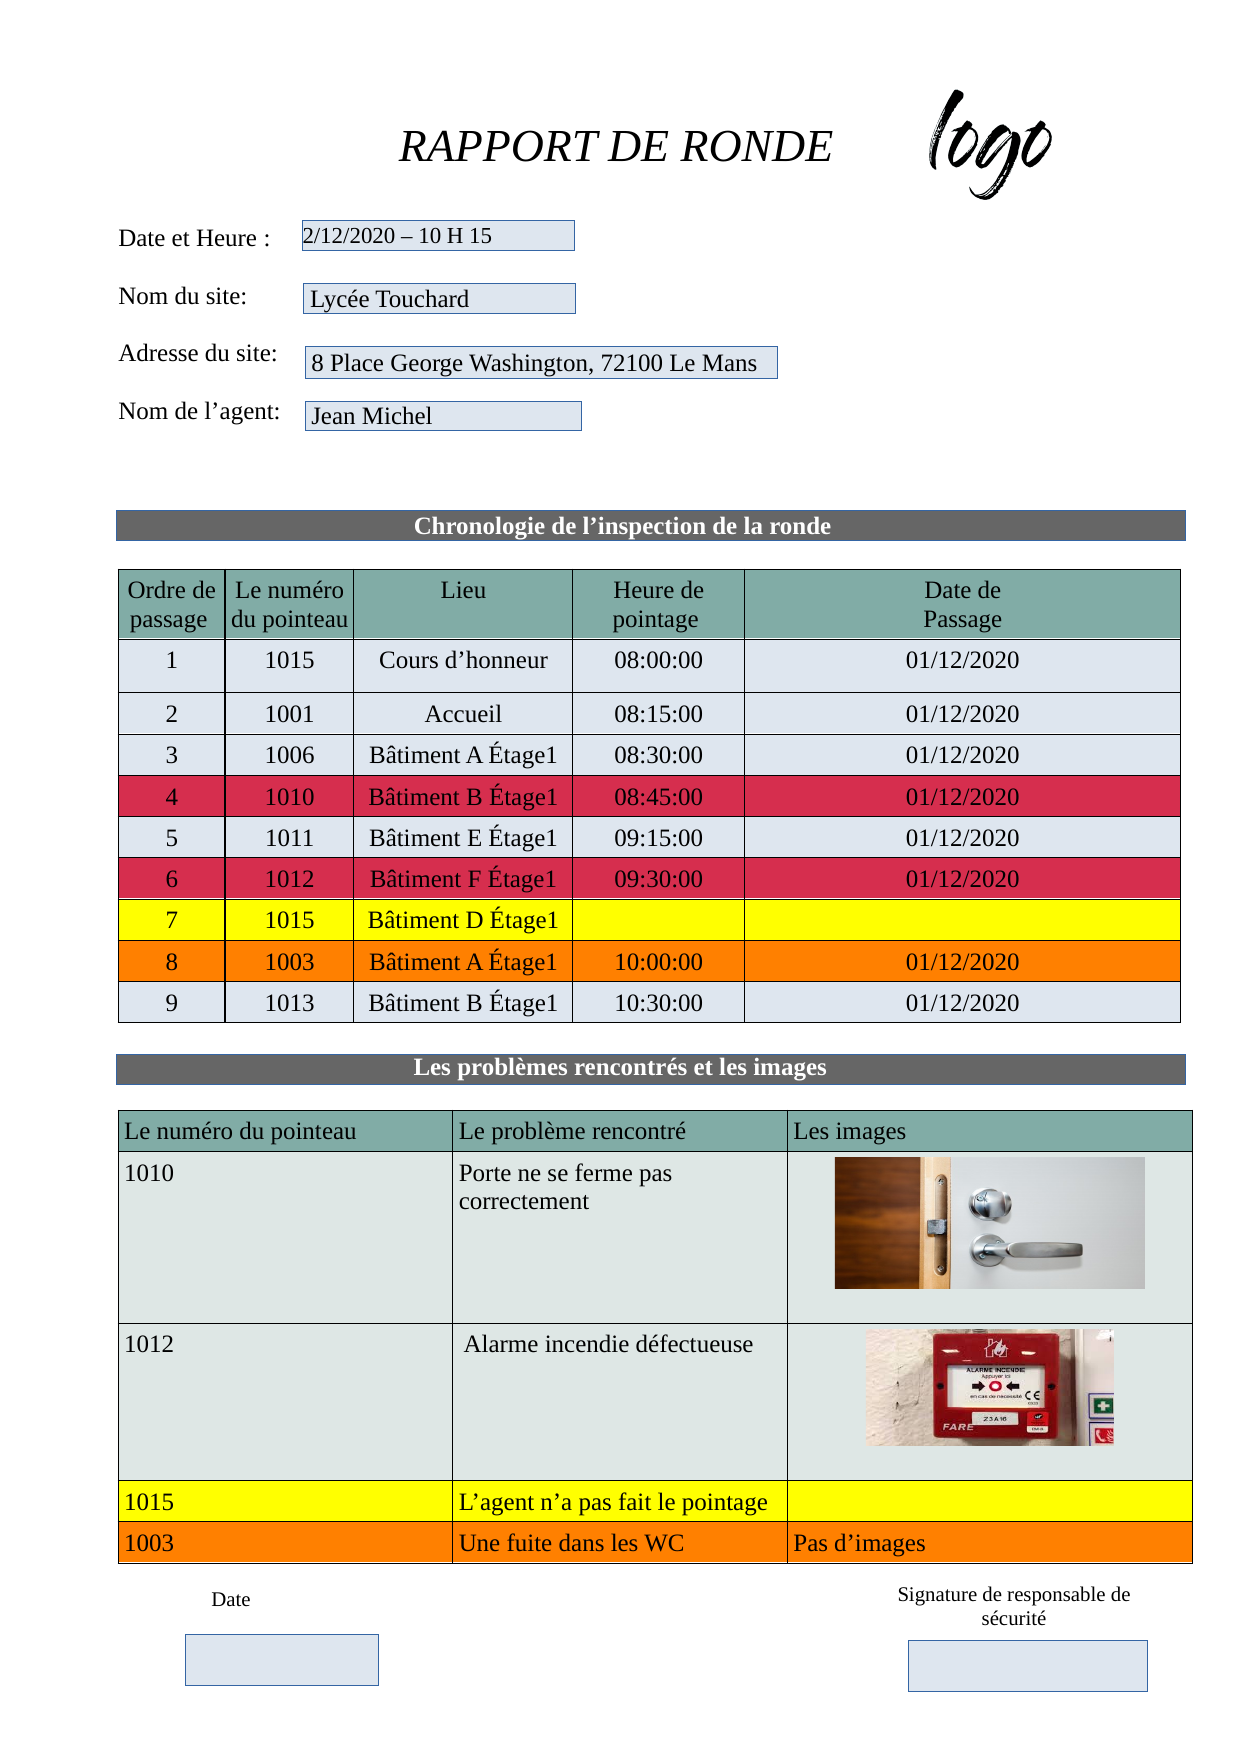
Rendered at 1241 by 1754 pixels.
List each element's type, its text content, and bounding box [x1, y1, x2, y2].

table_cell 08:15:00 [573, 693, 744, 733]
table_cell 08:00:00 [573, 640, 744, 692]
table_cell 01/12/2020 [745, 735, 1180, 775]
table_cell Bâtiment E Étage1 [354, 817, 572, 857]
table_cell Porte ne se ferme pas correctement [453, 1152, 787, 1323]
table_cell 1015 [226, 640, 353, 692]
table_header Le problème rencontré [453, 1111, 787, 1151]
text Adresse du site: [118, 338, 1122, 367]
text [1085, 118, 1122, 171]
table_header Les images [788, 1111, 1192, 1151]
table_cell [788, 1152, 1192, 1323]
table_cell 01/12/2020 [745, 640, 1180, 692]
table_cell 10:00:00 [573, 941, 744, 981]
table_cell Bâtiment F Étage1 [354, 858, 572, 898]
table_cell 01/12/2020 [745, 693, 1180, 733]
table_cell 1011 [226, 817, 353, 857]
table_cell 1012 [119, 1324, 452, 1480]
text RAPPORT DE RONDE [118, 118, 896, 171]
table_cell 2 [119, 693, 224, 733]
picture [896, 70, 1085, 214]
table_cell 1012 [226, 858, 353, 898]
table_cell 1003 [119, 1522, 452, 1562]
table_cell Alarme incendie défectueuse [453, 1324, 787, 1480]
table_cell 7 [119, 900, 224, 940]
table_header Le numéro du pointeau [226, 570, 353, 638]
table_cell 6 [119, 858, 224, 898]
table_cell Bâtiment A Étage1 [354, 735, 572, 775]
table_cell 1003 [226, 941, 353, 981]
table_cell 1013 [226, 982, 353, 1022]
table_cell 10:30:00 [573, 982, 744, 1022]
table_cell 1015 [119, 1481, 452, 1521]
table_cell [788, 1324, 1192, 1480]
table_cell 3 [119, 735, 224, 775]
table_cell 08:45:00 [573, 776, 744, 816]
table_header Lieu [354, 570, 572, 638]
table_cell Pas d’images [788, 1522, 1192, 1562]
picture [865, 1329, 1114, 1446]
table_cell 1006 [226, 735, 353, 775]
table_cell 1 [119, 640, 224, 692]
table_cell 01/12/2020 [745, 982, 1180, 1022]
table_cell 1010 [119, 1152, 452, 1323]
table_header Heure de pointage [573, 570, 744, 638]
table_cell 08:30:00 [573, 735, 744, 775]
table_cell Bâtiment B Étage1 [354, 982, 572, 1022]
table_cell 5 [119, 817, 224, 857]
table_cell 1015 [226, 900, 353, 940]
table_header Ordre de passage [119, 570, 224, 638]
table_cell 9 [119, 982, 224, 1022]
table_cell L’agent n’a pas fait le pointage [453, 1481, 787, 1521]
text Date et Heure : [118, 223, 1122, 252]
table_cell 1010 [226, 776, 353, 816]
table_cell 09:15:00 [573, 817, 744, 857]
table_cell 4 [119, 776, 224, 816]
table_header Date de Passage [745, 570, 1180, 638]
table_cell Une fuite dans les WC [453, 1522, 787, 1562]
table_cell 01/12/2020 [745, 858, 1180, 898]
table_cell Cours d’honneur [354, 640, 572, 692]
table_cell Accueil [354, 693, 572, 733]
table_cell [573, 900, 744, 940]
text Nom de l’agent: [118, 396, 1122, 425]
table_cell 09:30:00 [573, 858, 744, 898]
table_cell Bâtiment B Étage1 [354, 776, 572, 816]
table_cell [745, 900, 1180, 940]
table_cell 01/12/2020 [745, 817, 1180, 857]
table_cell 1001 [226, 693, 353, 733]
table_header Le numéro du pointeau [119, 1111, 452, 1151]
table_cell 8 [119, 941, 224, 981]
table_cell 01/12/2020 [745, 776, 1180, 816]
table_cell 01/12/2020 [745, 941, 1180, 981]
text Nom du site: [118, 281, 1122, 310]
table_cell [788, 1481, 1192, 1521]
table_cell Bâtiment D Étage1 [354, 900, 572, 940]
picture [834, 1157, 1145, 1289]
table_cell Bâtiment A Étage1 [354, 941, 572, 981]
